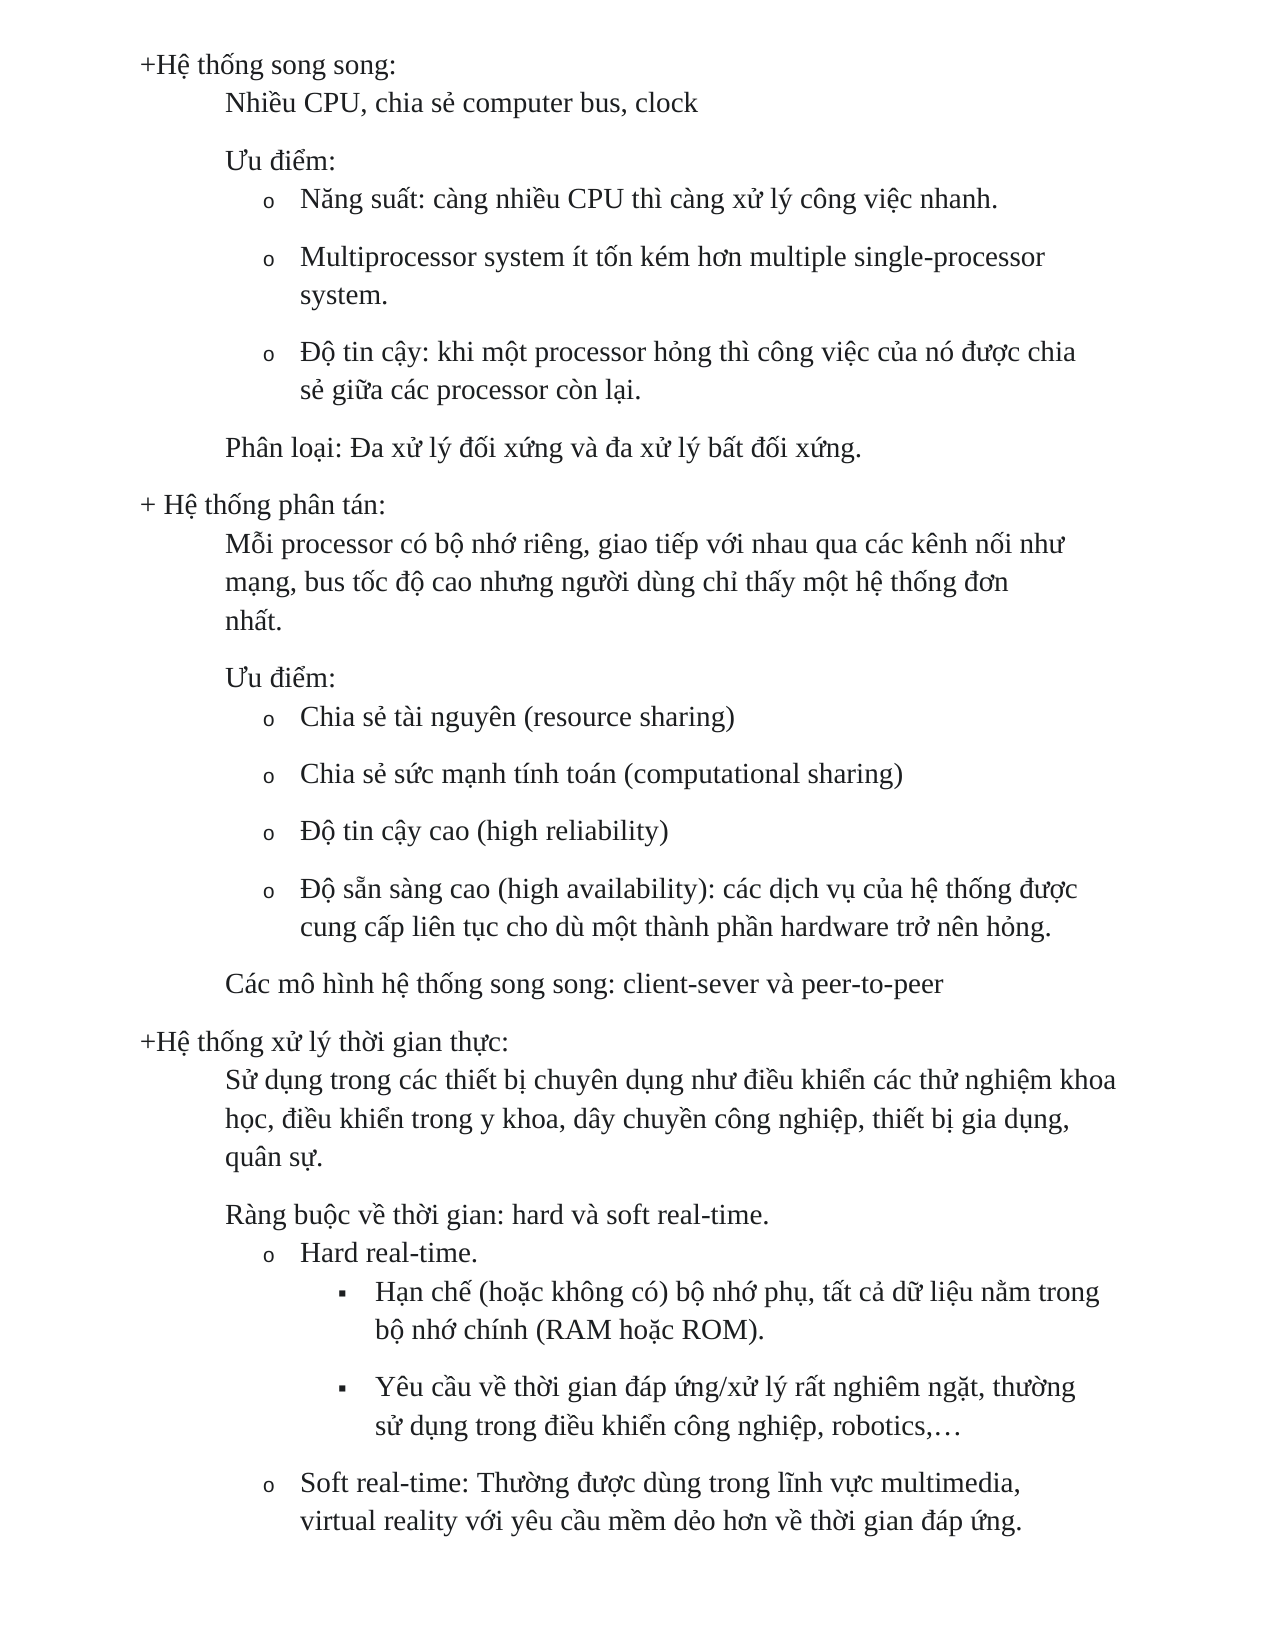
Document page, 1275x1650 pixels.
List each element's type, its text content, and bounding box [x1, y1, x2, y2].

list Multiprocessor system ít tốn kém hơn multiple single-processor system. [262, 239, 1046, 311]
list Chia sẻ tài nguyên (resource sharing) [262, 699, 1137, 732]
list Ràng buộc về thời gian: hard và soft real-time. [187, 1197, 1137, 1230]
list Phân loại: Đa xử lý đối xứng và đa xử lý bất đối xứng. [187, 430, 1137, 463]
list Ưu điểm: [187, 660, 1137, 694]
list Độ sẵn sàng cao (high availability): các dịch vụ của hệ thống được cung cấp liên tục cho dù một thành phần hardware trở nên hỏng. [262, 871, 1078, 943]
text +Hệ thống song song: [139, 47, 1137, 80]
list Nhiều CPU, chia sẻ computer bus, clock [187, 86, 1137, 119]
list Mỗi processor có bộ nhớ riêng, giao tiếp với nhau qua các kênh nối như mạng, bus tốc độ cao nhưng người dùng chỉ thấy một hệ thống đơn nhất. [187, 526, 1073, 636]
list Độ tin cậy cao (high reliability) [262, 813, 1137, 847]
list Chia sẻ sức mạnh tính toán (computational sharing) [262, 756, 1137, 789]
list Hard real-time. [262, 1235, 1137, 1269]
text +Hệ thống xử lý thời gian thực: [139, 1024, 1137, 1057]
list Các mô hình hệ thống song song: client-sever và peer-to-peer [187, 966, 1137, 1000]
list Độ tin cậy: khi một processor hỏng thì công việc của nó được chia sẻ giữa các processor còn lại. [262, 334, 1107, 406]
list Hạn chế (hoặc không có) bộ nhớ phụ, tất cả dữ liệu nằm trong bộ nhớ chính (RAM hoặc ROM). [337, 1274, 1100, 1346]
list Soft real-time: Thường được dùng trong lĩnh vực multimedia, virtual reality với yêu cầu mềm dẻo hơn về thời gian đáp ứng. [262, 1465, 1104, 1537]
list Ưu điểm: [187, 143, 1137, 176]
text + Hệ thống phân tán: [139, 487, 1137, 521]
list Sử dụng trong các thiết bị chuyên dụng như điều khiển các thử nghiệm khoa học, điều khiển trong y khoa, dây chuyền công nghiệp, thiết bị gia dụng, quân sự. [187, 1062, 1117, 1173]
list Năng suất: càng nhiều CPU thì càng xử lý công việc nhanh. [262, 181, 1137, 215]
list Yêu cầu về thời gian đáp ứng/xử lý rất nghiêm ngặt, thường sử dụng trong điều khiển công nghiệp, robotics,… [337, 1369, 1110, 1441]
